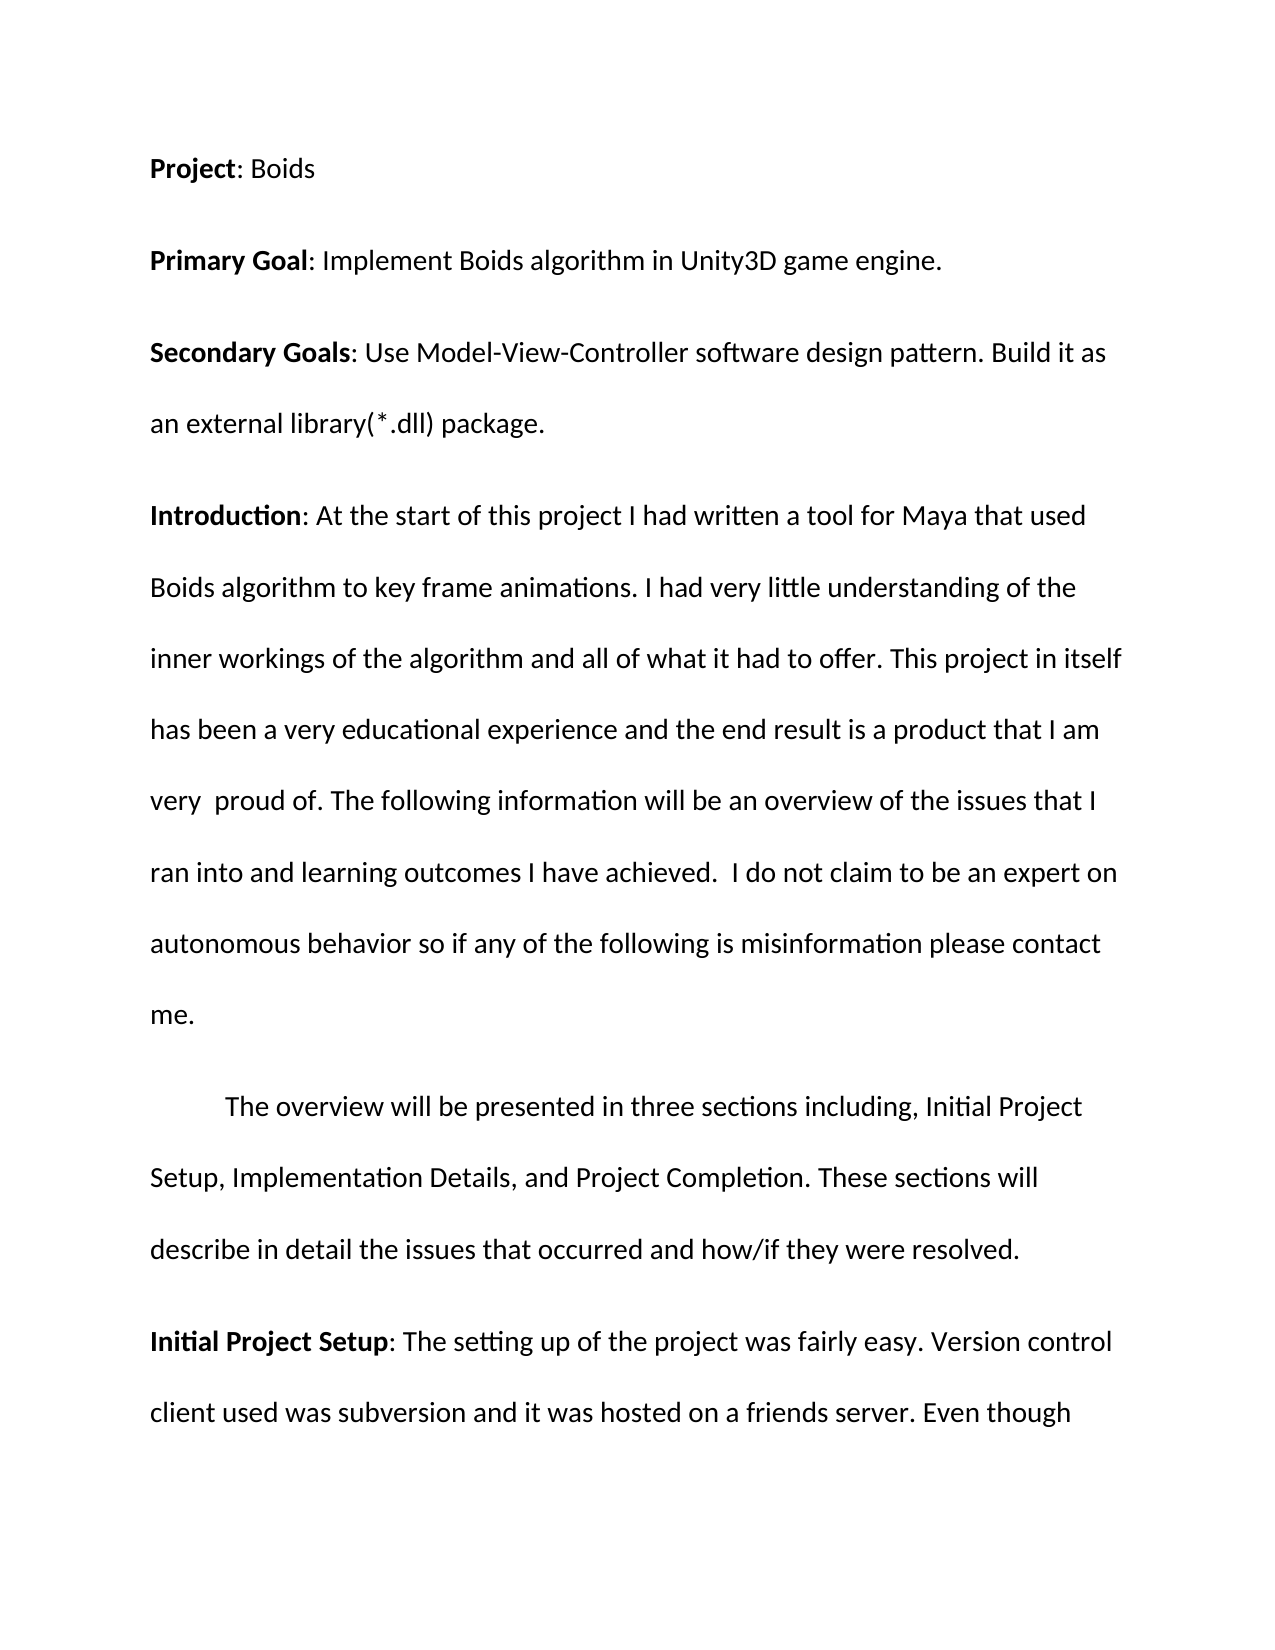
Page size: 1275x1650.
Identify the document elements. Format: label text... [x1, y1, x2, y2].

text Secondary Goals: Use Model-View-Controller software design pattern. Build it as an external library(*.dll) package. [150, 334, 1125, 441]
text Introduction: At the start of this project I had written a tool for Maya that used Boids algorithm to key frame animations. I had very little understanding of the inner workings of the algorithm and all of what it had to offer. This project in itself has been a very educational experience and the end result is a product that I am very proud of. The following information will be an overview of the issues that I ran into and learning outcomes I have achieved. I do not claim to be an expert on autonomous behavior so if any of the following is misinformation please contact me. [150, 497, 1125, 1032]
text Primary Goal: Implement Boids algorithm in Unity3D game engine. [150, 242, 1125, 278]
text Project: Boids [150, 150, 1125, 186]
text The overview will be presented in three sections including, Initial Project Setup, Implementation Details, and Project Completion. These sections will describe in detail the issues that occurred and how/if they were resolved. [150, 1088, 1125, 1266]
text Initial Project Setup: The setting up of the project was fairly easy. Version control client used was subversion and it was hosted on a friends server. Even though [150, 1323, 1125, 1430]
